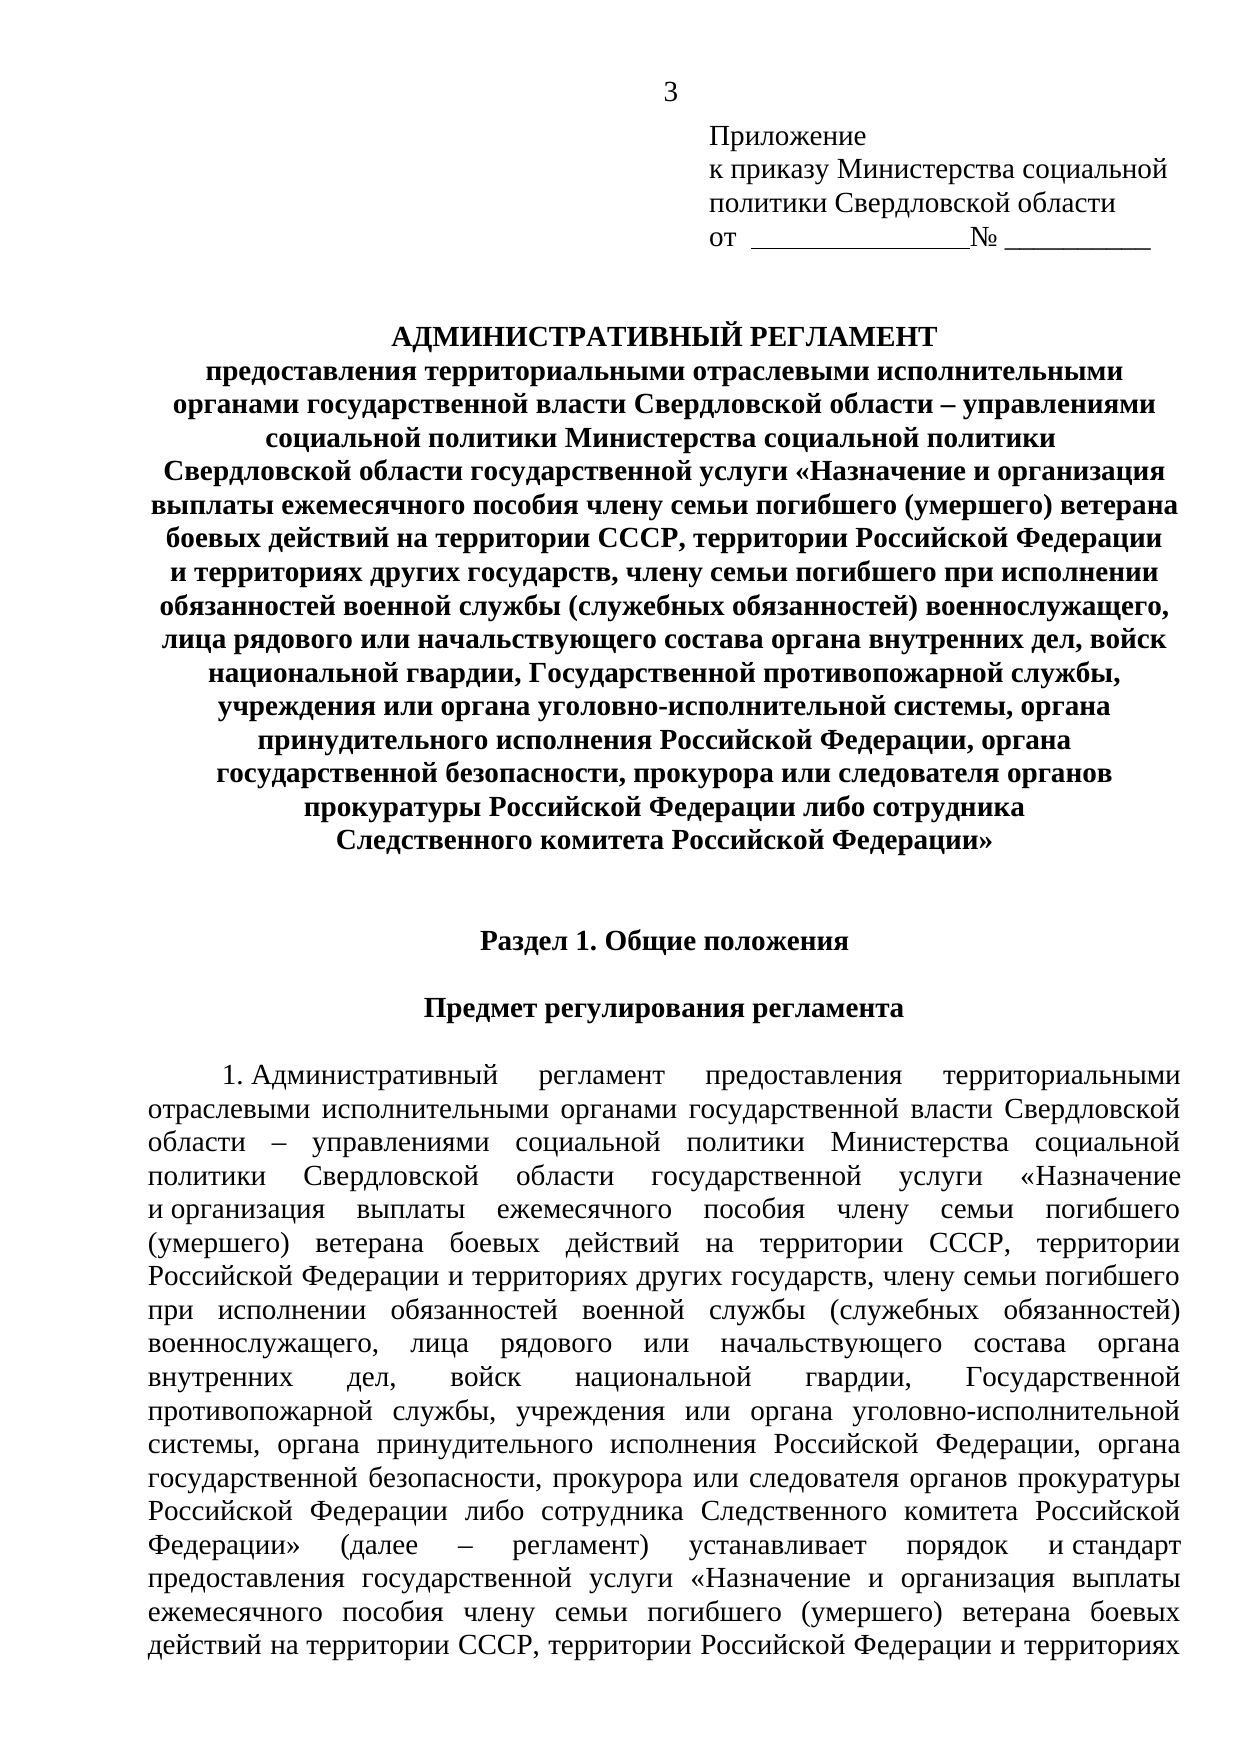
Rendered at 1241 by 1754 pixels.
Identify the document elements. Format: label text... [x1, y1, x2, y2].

text от № __________ [709, 219, 1181, 252]
text Свердловской области государственной услуги «Назначение и организация выплаты ежемесячного пособия члену семьи погибшего (умершего) ветерана боевых действий на территории СССР, территории Российской Федерации и территориях других государств, члену семьи погибшего при исполнении обязанностей военной службы (служебных обязанностей) военнослужащего, лица рядового или начальствующего состава органа внутренних дел, войск национальной гвардии, Государственной противопожарной службы, учреждения или органа уголовно-исполнительной системы, органа принудительного исполнения Российской Федерации, органа государственной безопасности, прокурора или следователя органов прокуратуры Российской Федерации либо сотрудника Следственного комитета Российской Федерации» [148, 453, 1181, 856]
list Административный регламент предоставления территориальными отраслевыми исполнительными органами государственной власти Свердловской области – управлениями социальной политики Министерства социальной политики Свердловской области государственной услуги «Назначение и организация выплаты ежемесячного пособия члену семьи погибшего (умершего) ветерана боевых действий на территории СССР, территории Российской Федерации и территориях других государств, члену семьи погибшего при исполнении обязанностей военной службы (служебных обязанностей) военнослужащего, лица рядового или начальствующего состава органа внутренних дел, войск национальной гвардии, Государственной противопожарной службы, учреждения или органа уголовно-исполнительной системы, органа принудительного исполнения Российской Федерации, органа государственной безопасности, прокурора или следователя органов прокуратуры Российской Федерации либо сотрудника Следственного комитета Российской Федерации» (далее – регламент) устанавливает порядок и стандарт предоставления государственной услуги «Назначение и организация выплаты ежемесячного пособия члену семьи погибшего (умершего) ветерана боевых действий на территории СССР, территории Российской Федерации и территориях [148, 1057, 1181, 1661]
text Предмет регулирования регламента [147, 990, 1181, 1024]
text Раздел 1. Общие положения [148, 923, 1181, 957]
text предоставления территориальными отраслевыми исполнительными органами государственной власти Свердловской области – управлениями социальной политики Министерства социальной политики [148, 353, 1181, 453]
text Приложение [148, 118, 1240, 152]
text к приказу Министерства социальной политики Свердловской области [709, 152, 1181, 219]
text АДМИНИСТРАТИВНЫЙ РЕГЛАМЕНТ [148, 319, 1181, 353]
